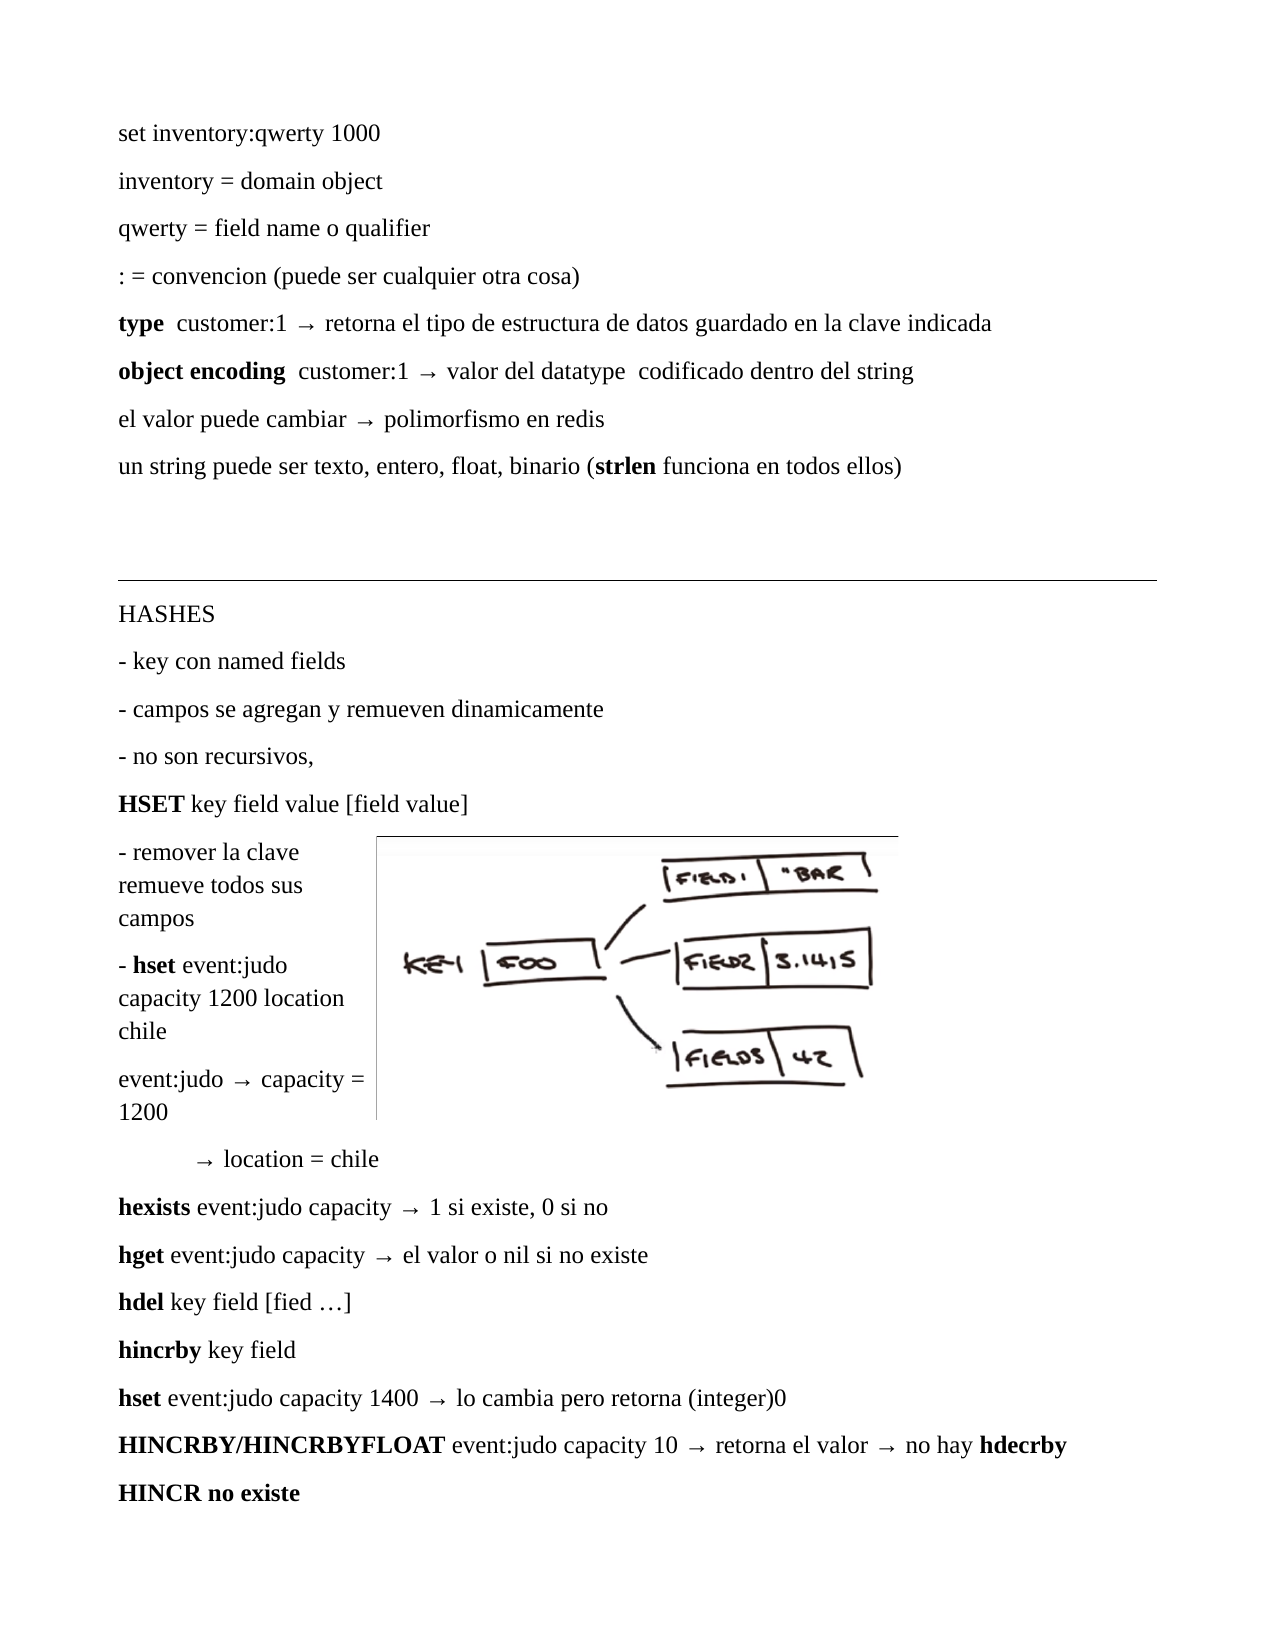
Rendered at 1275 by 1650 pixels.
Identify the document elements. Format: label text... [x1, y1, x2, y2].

text hdel key field [fied …] [118, 1287, 1157, 1316]
text inventory = domain object [118, 166, 1157, 194]
text - key con named fields [118, 646, 1157, 675]
text hexists event:judo capacity → 1 si existe, 0 si no [118, 1192, 1157, 1221]
text un string puede ser texto, entero, float, binario (strlen funciona en todos ellos) [118, 451, 1157, 480]
text - campos se agregan y remueven dinamicamente [118, 694, 1157, 723]
text HSET key field value [field value] [118, 789, 1157, 818]
text - no son recursivos, [118, 741, 1157, 770]
text set inventory:qwerty 1000 [118, 118, 1157, 147]
text hset event:judo capacity 1400 → lo cambia pero retorna (integer)0 [118, 1383, 1157, 1411]
text → location = chile [118, 1144, 1157, 1173]
text qwerty = field name o qualifier [118, 213, 1157, 242]
text - hset event:judo capacity 1200 location chile [118, 950, 376, 1045]
text object encoding customer:1 → valor del datatype codificado dentro del string [118, 356, 1157, 385]
text hget event:judo capacity → el valor o nil si no existe [118, 1240, 1157, 1268]
text : = convencion (puede ser cualquier otra cosa) [118, 261, 1157, 290]
text - remover la clave remueve todos sus campos [118, 837, 376, 931]
picture [376, 836, 899, 1120]
text el valor puede cambiar → polimorfismo en redis [118, 404, 1157, 432]
text [899, 837, 1157, 931]
text hincrby key field [118, 1335, 1157, 1364]
text HINCR no existe [118, 1478, 1157, 1507]
text event:judo → capacity = 1200 [118, 1064, 1157, 1126]
text HASHES [118, 599, 1157, 627]
text HINCRBY/HINCRBYFLOAT event:judo capacity 10 → retorna el valor → no hay hdecrby [118, 1430, 1157, 1459]
text [899, 950, 1157, 1045]
text type customer:1 → retorna el tipo de estructura de datos guardado en la clave indicada [118, 308, 1157, 337]
